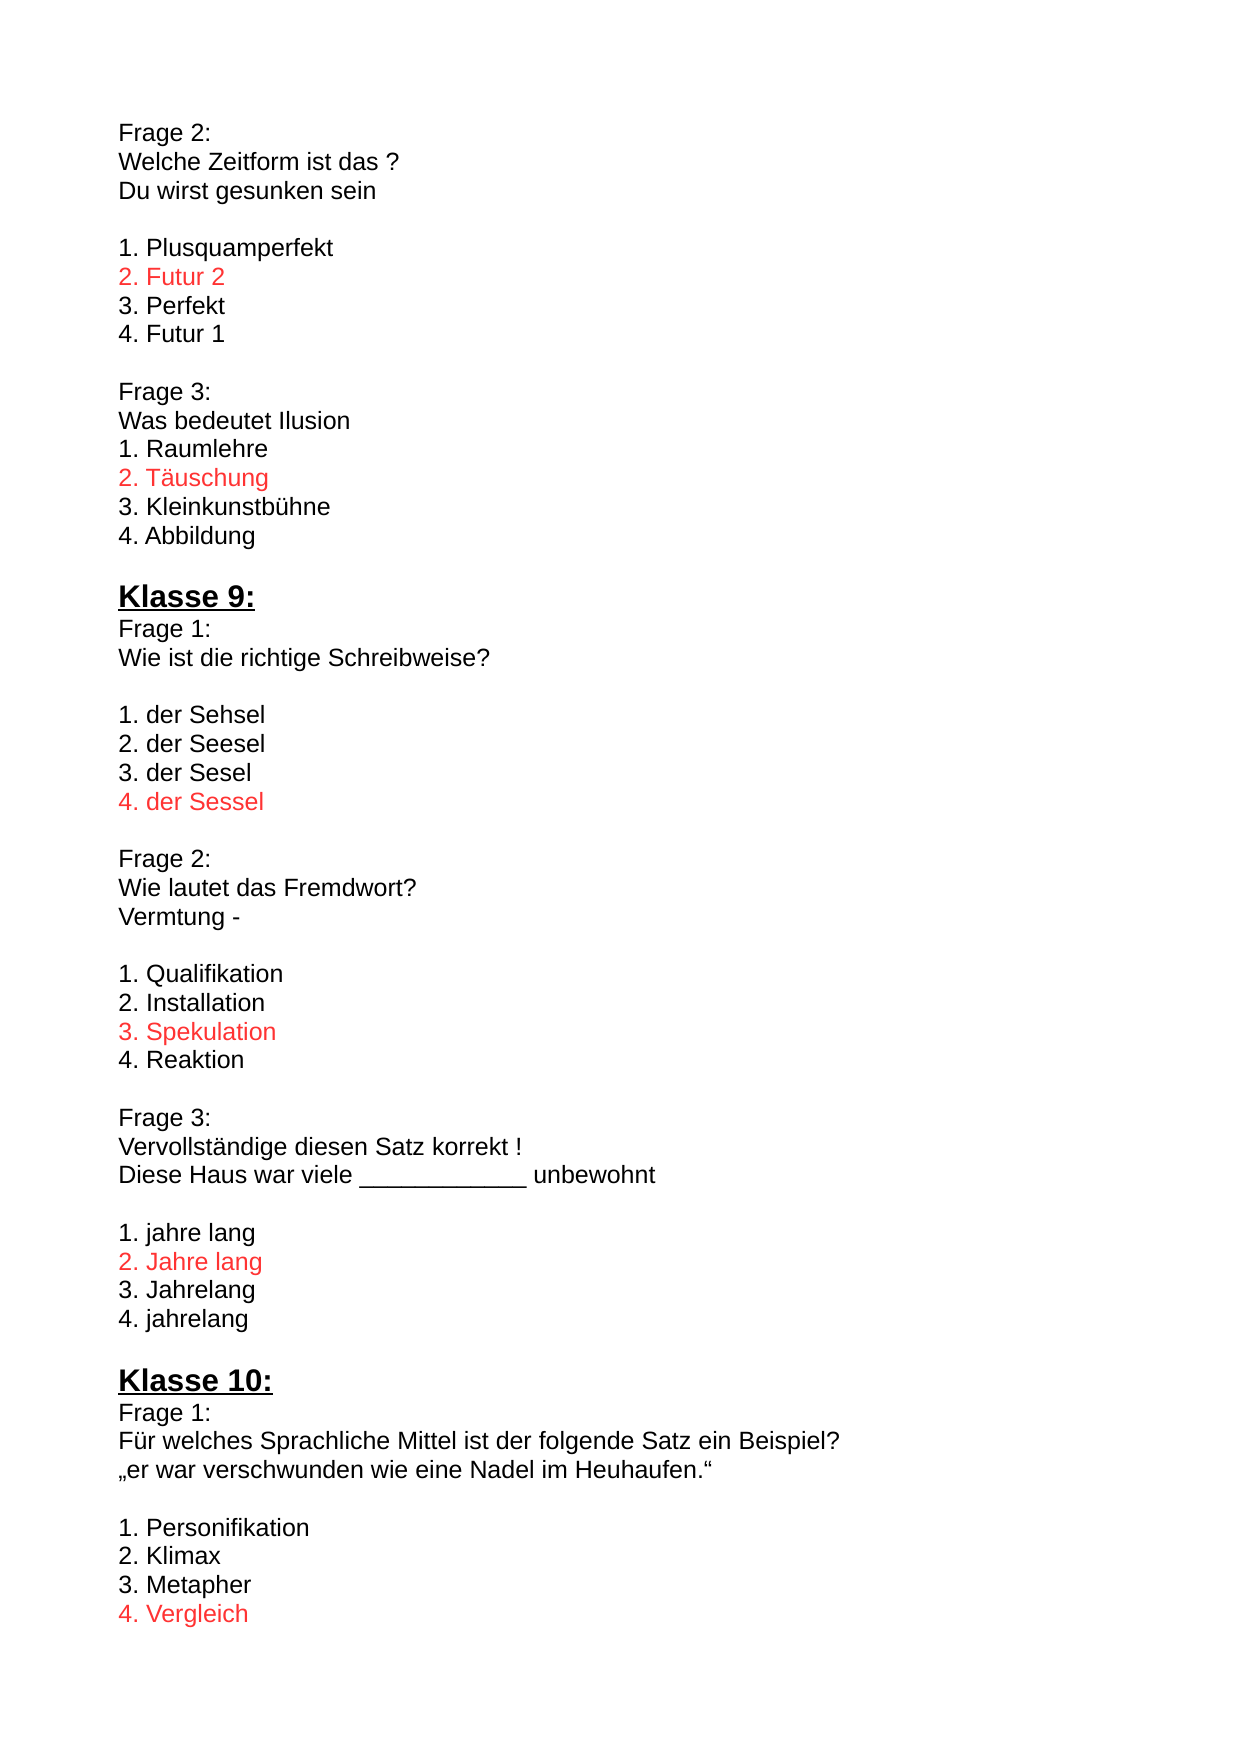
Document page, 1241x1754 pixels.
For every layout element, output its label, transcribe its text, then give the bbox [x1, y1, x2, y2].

text 1. Plusquamperfekt [118, 233, 1122, 262]
text „er war verschwunden wie eine Nadel im Heuhaufen.“ [118, 1455, 1122, 1484]
text 4. jahrelang [118, 1304, 1122, 1333]
text 4. Futur 1 [118, 319, 1122, 348]
text 1. Qualifikation [118, 959, 1122, 988]
text 3. Perfekt [118, 291, 1122, 319]
text Welche Zeitform ist das ? [118, 147, 1122, 176]
text Klasse 9: [118, 578, 1122, 614]
text Für welches Sprachliche Mittel ist der folgende Satz ein Beispiel? [118, 1426, 1122, 1455]
text Klasse 10: [118, 1362, 1122, 1397]
text 3. der Sesel [118, 758, 1122, 787]
text 3. Kleinkunstbühne [118, 492, 1122, 521]
text 2. Jahre lang [118, 1247, 1122, 1275]
text Wie lautet das Fremdwort? [118, 873, 1122, 902]
text Vervollständige diesen Satz korrekt ! [118, 1132, 1122, 1160]
text 3. Spekulation [118, 1017, 1122, 1045]
text Diese Haus war viele ____________ unbewohnt [118, 1160, 1122, 1189]
text 2. Futur 2 [118, 262, 1122, 291]
text 1. jahre lang [118, 1218, 1122, 1247]
text 4. Vergleich [118, 1599, 1122, 1627]
text Wie ist die richtige Schreibweise? [118, 643, 1122, 672]
text 2. Installation [118, 988, 1122, 1017]
text 3. Metapher [118, 1570, 1122, 1599]
text 1. der Sehsel [118, 700, 1122, 729]
text 2. Täuschung [118, 463, 1122, 492]
text 2. Klimax [118, 1541, 1122, 1570]
text 1. Personifikation [118, 1512, 1122, 1541]
text 4. Abbildung [118, 521, 1122, 549]
text 2. der Seesel [118, 729, 1122, 758]
text 1. Raumlehre [118, 434, 1122, 463]
text 3. Jahrelang [118, 1275, 1122, 1304]
text Vermtung - [118, 902, 1122, 930]
text Frage 1: [118, 614, 1122, 643]
text Frage 2: [118, 844, 1122, 873]
text Was bedeutet Ilusion [118, 406, 1122, 434]
text Frage 2: [118, 118, 1122, 147]
text Frage 1: [118, 1397, 1122, 1426]
text Frage 3: [118, 1103, 1122, 1132]
text Du wirst gesunken sein [118, 176, 1122, 204]
text 4. Reaktion [118, 1045, 1122, 1074]
text Frage 3: [118, 377, 1122, 406]
text 4. der Sessel [118, 787, 1122, 815]
